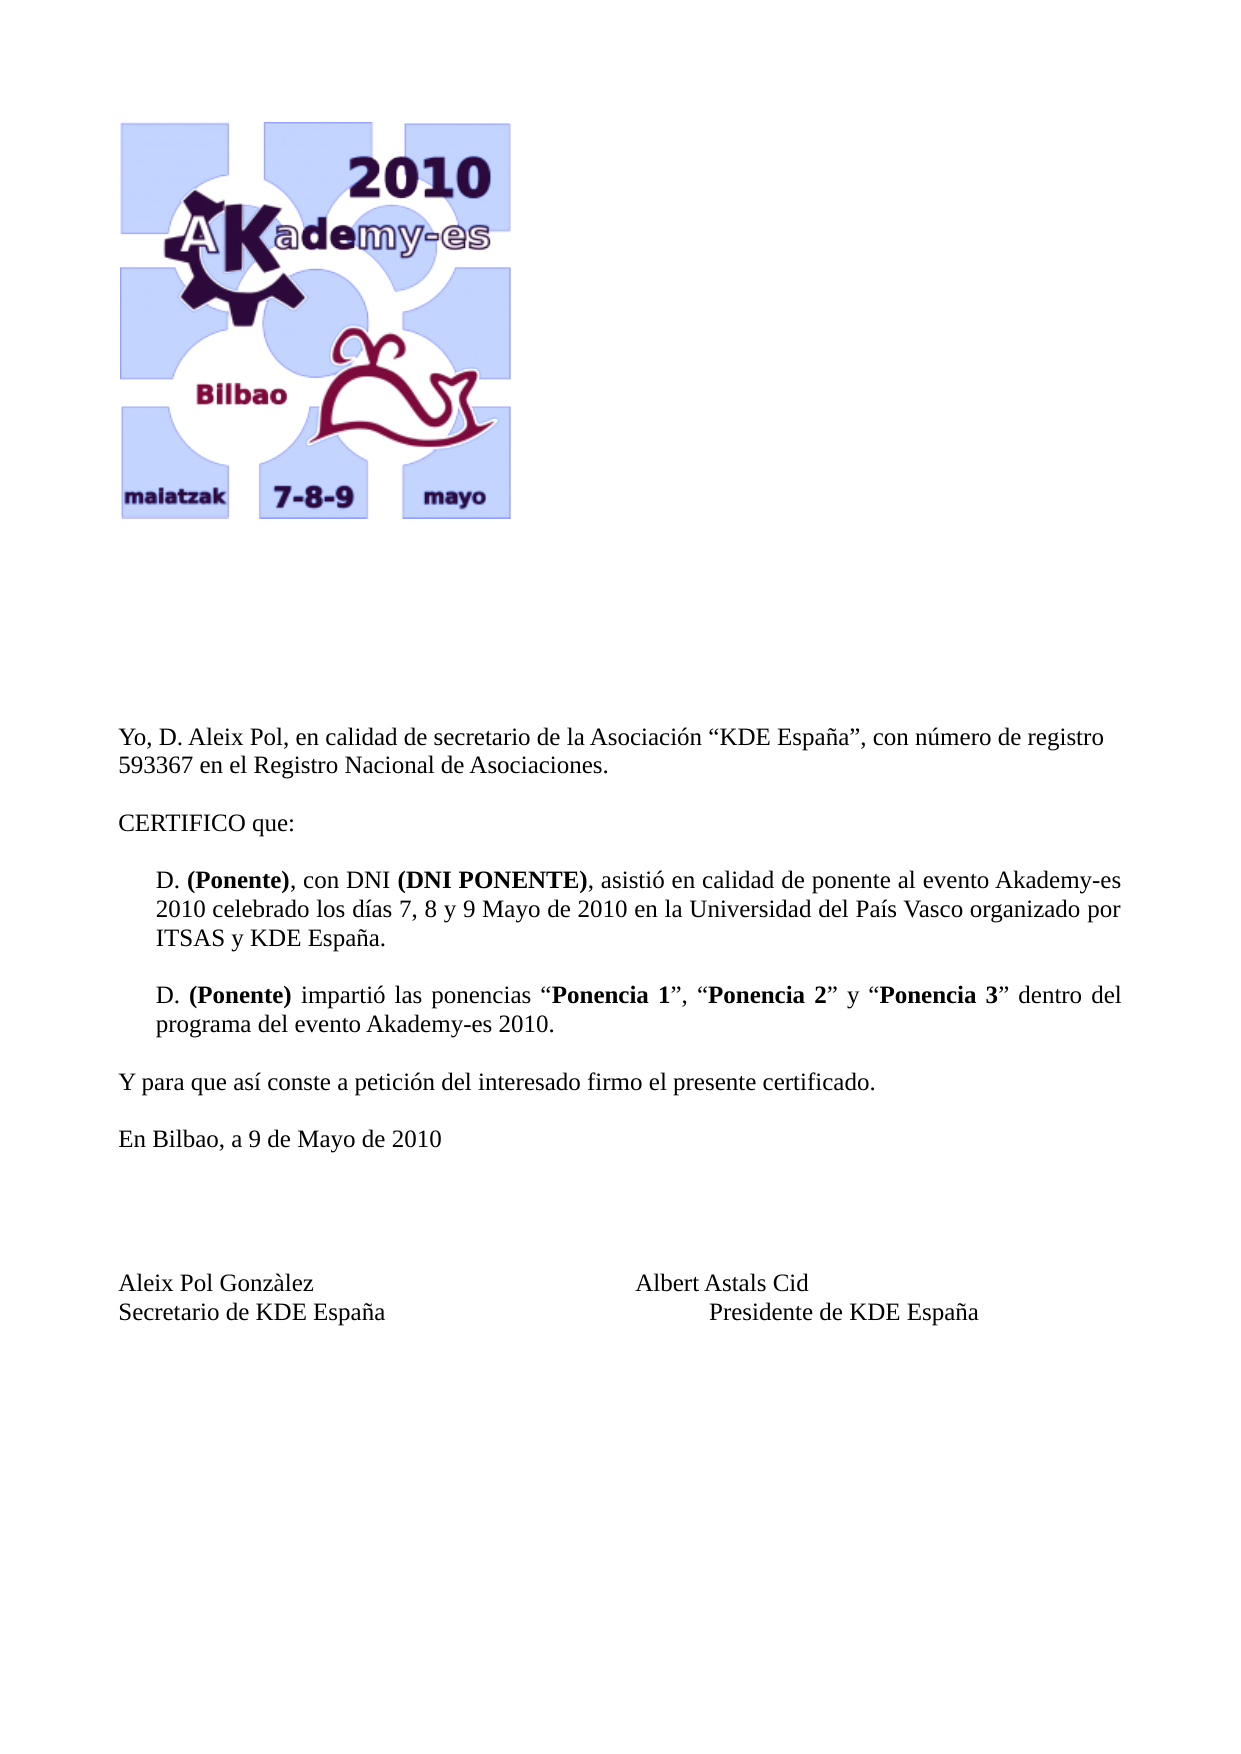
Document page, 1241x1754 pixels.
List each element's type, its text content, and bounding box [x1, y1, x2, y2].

text Aleix Pol Gonzàlez Albert Astals Cid [118, 1268, 1122, 1297]
text CERTIFICO que: [118, 808, 1122, 837]
list D. (Ponente) impartió las ponencias “Ponencia 1”, “Ponencia 2” y “Ponencia 3” dentro del programa del evento Akademy-es 2010. [118, 981, 1122, 1038]
picture [120, 122, 511, 519]
text En Bilbao, a 9 de Mayo de 2010 [118, 1124, 1122, 1153]
text Y para que así conste a petición del interesado firmo el presente certificado. [118, 1067, 1122, 1096]
text Secretario de KDE España Presidente de KDE España [118, 1297, 1122, 1326]
text Yo, D. Aleix Pol, en calidad de secretario de la Asociación “KDE España”, con número de registro 593367 en el Registro Nacional de Asociaciones. [118, 722, 1122, 779]
list D. (Ponente), con DNI (DNI PONENTE), asistió en calidad de ponente al evento Akademy-es 2010 celebrado los días 7, 8 y 9 Mayo de 2010 en la Universidad del País Vasco organizado por ITSAS y KDE España. [118, 866, 1122, 952]
